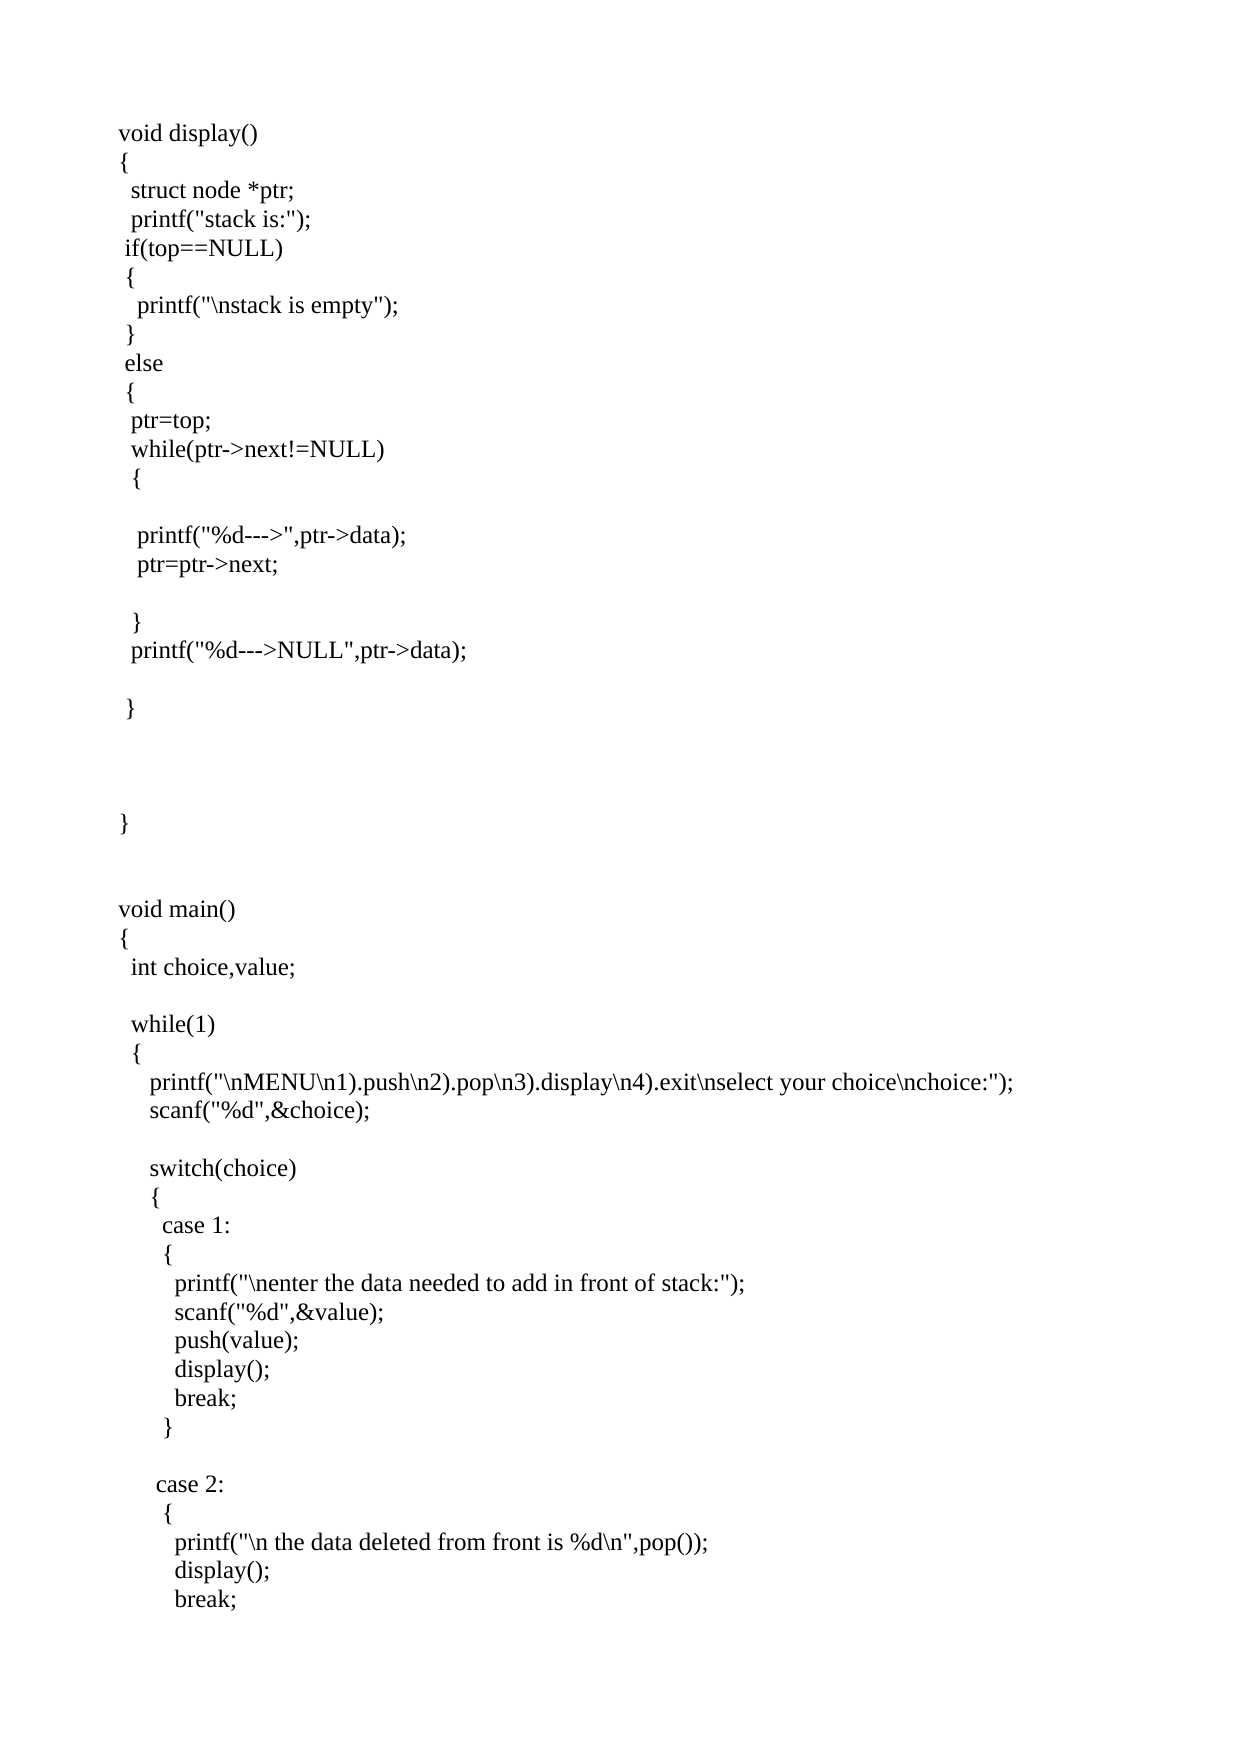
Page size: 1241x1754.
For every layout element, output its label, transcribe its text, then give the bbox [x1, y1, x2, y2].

text if(top==NULL) [118, 233, 1122, 262]
text printf("\n the data deleted from front is %d\n",pop()); [118, 1527, 1122, 1556]
text printf("stack is:"); [118, 204, 1122, 233]
text push(value); [118, 1326, 1122, 1354]
text ptr=ptr->next; [118, 549, 1122, 578]
text printf("%d--->",ptr->data); [118, 521, 1122, 549]
text display(); [118, 1354, 1122, 1383]
text { [118, 463, 1122, 492]
text while(1) [118, 1009, 1122, 1038]
text { [118, 923, 1122, 952]
text { [118, 262, 1122, 291]
text printf("\nstack is empty"); [118, 291, 1122, 319]
text } [118, 808, 1122, 837]
text { [118, 1038, 1122, 1067]
text { [118, 377, 1122, 406]
text { [118, 147, 1122, 176]
text { [118, 1498, 1122, 1527]
text } [118, 607, 1122, 636]
text } [118, 1412, 1122, 1441]
text { [118, 1182, 1122, 1211]
text printf("\nMENU\n1).push\n2).pop\n3).display\n4).exit\nselect your choice\nchoice:"); [118, 1067, 1122, 1096]
text case 2: [118, 1469, 1122, 1498]
text ptr=top; [118, 406, 1122, 434]
text switch(choice) [118, 1153, 1122, 1182]
text case 1: [118, 1211, 1122, 1239]
text void main() [118, 894, 1122, 923]
text } [118, 693, 1122, 722]
text printf("\nenter the data needed to add in front of stack:"); [118, 1268, 1122, 1297]
text break; [118, 1383, 1122, 1412]
text void display() [118, 118, 1122, 147]
text break; [118, 1584, 1122, 1613]
text { [118, 1239, 1122, 1268]
text printf("%d--->NULL",ptr->data); [118, 636, 1122, 664]
text scanf("%d",&value); [118, 1297, 1122, 1326]
text while(ptr->next!=NULL) [118, 434, 1122, 463]
text scanf("%d",&choice); [118, 1096, 1122, 1124]
text } [118, 319, 1122, 348]
text else [118, 348, 1122, 377]
text struct node *ptr; [118, 176, 1122, 204]
text display(); [118, 1556, 1122, 1584]
text int choice,value; [118, 952, 1122, 981]
